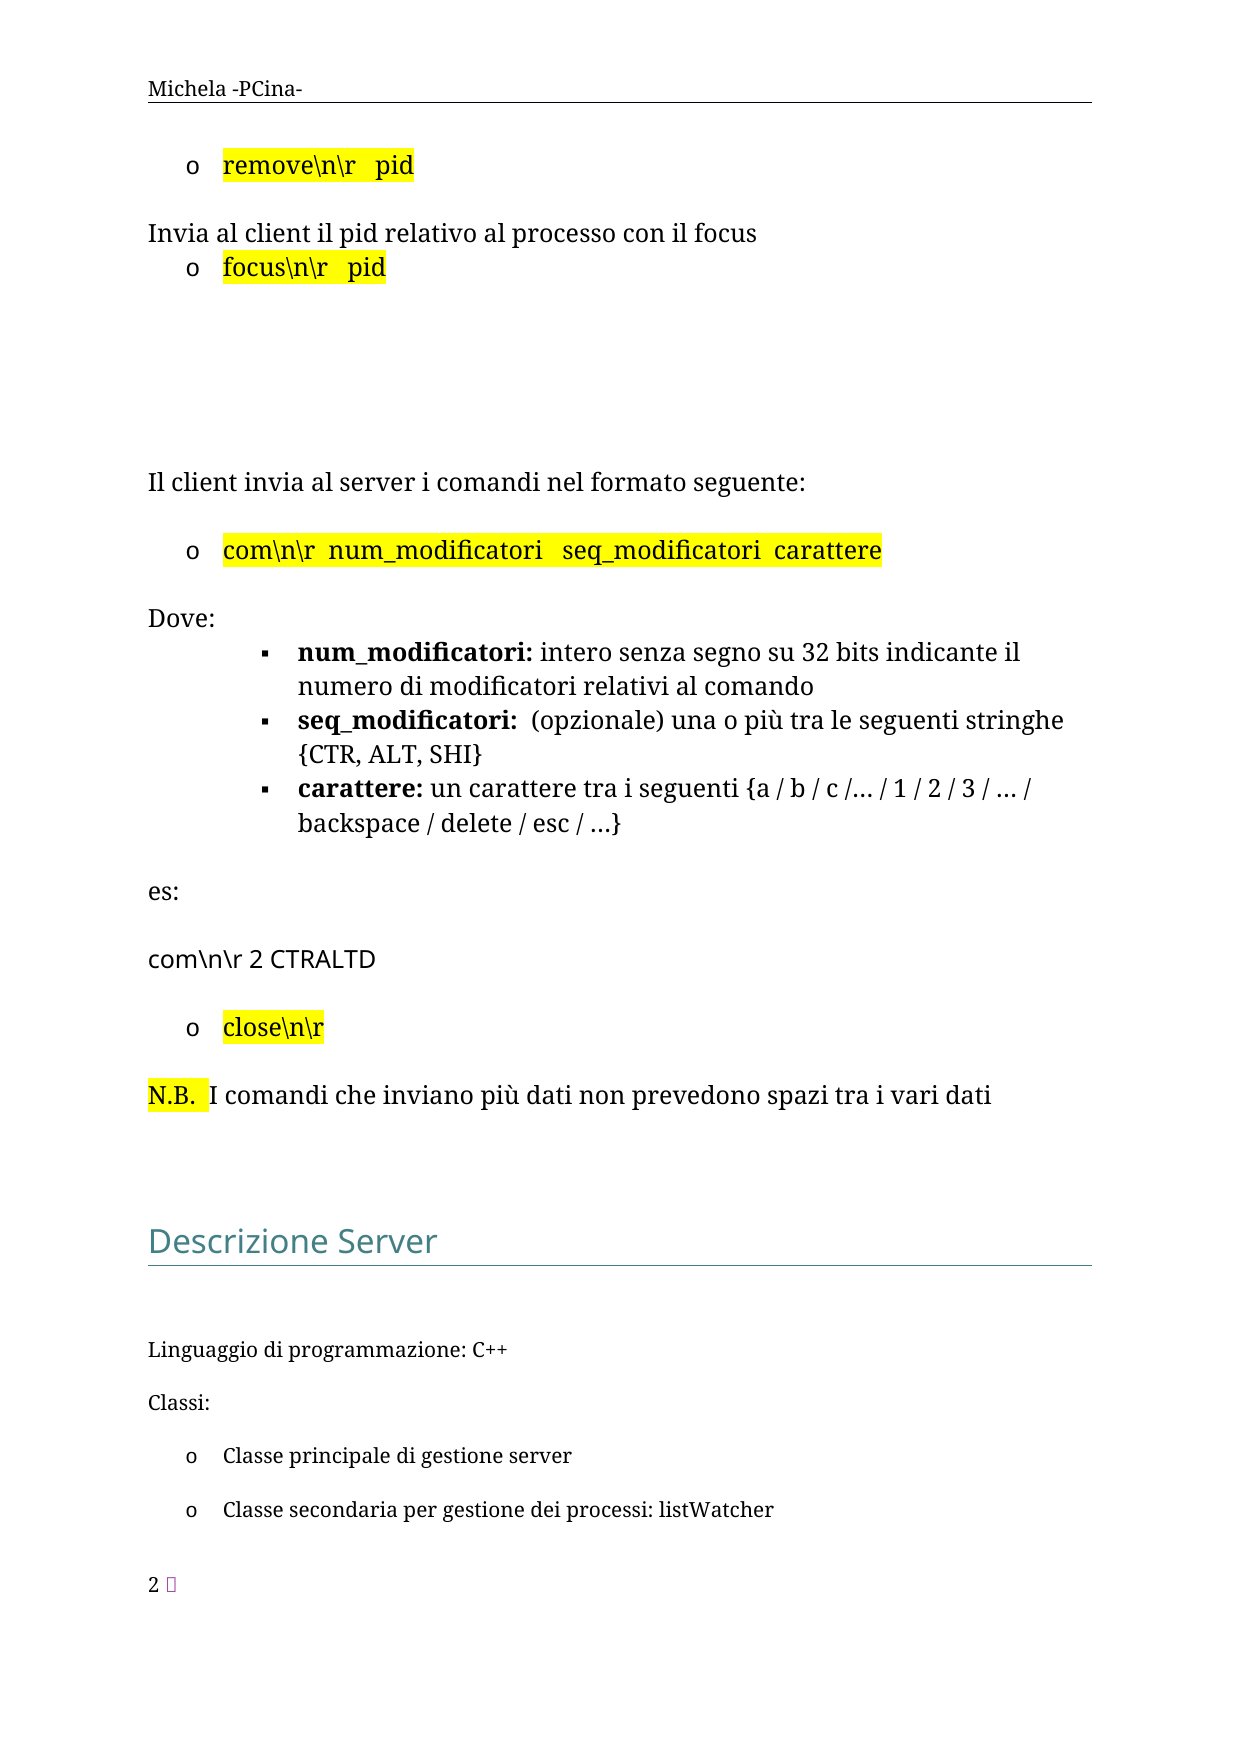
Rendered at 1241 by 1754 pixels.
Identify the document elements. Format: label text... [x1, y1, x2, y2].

text Invia al client il pid relativo al processo con il focus [148, 216, 1092, 250]
list num_modificatori: intero senza segno su 32 bits indicante il numero di modificatori relativi al comando [260, 635, 1092, 703]
subtitle Descrizione Server [148, 1218, 1092, 1265]
list seq_modificatori: (opzionale) una o più tra le seguenti stringhe {CTR, ALT, SHI} [260, 703, 1092, 771]
text Dove: [148, 601, 1092, 635]
list Classe principale di gestione server [185, 1442, 1092, 1470]
list com\n\r num_modificatori seq_modificatori carattere [185, 532, 1092, 567]
list remove\n\r pid [185, 148, 1092, 182]
list focus\n\r pid [185, 250, 1092, 284]
text com\n\r 2 CTRALTD [148, 941, 1092, 976]
list Classe secondaria per gestione dei processi: listWatcher [185, 1495, 1092, 1524]
text N.B. I comandi che inviano più dati non prevedono spazi tra i vari dati [148, 1078, 1092, 1112]
list carattere: un carattere tra i seguenti {a / b / c /… / 1 / 2 / 3 / … / backspace / delete / esc / …} [260, 771, 1092, 839]
text es: [148, 873, 1092, 907]
text Linguaggio di programmazione: C++ [148, 1335, 1092, 1363]
list close\n\r [185, 1009, 1092, 1044]
text Classi: [148, 1388, 1092, 1417]
text Il client invia al server i comandi nel formato seguente: [148, 464, 1092, 498]
